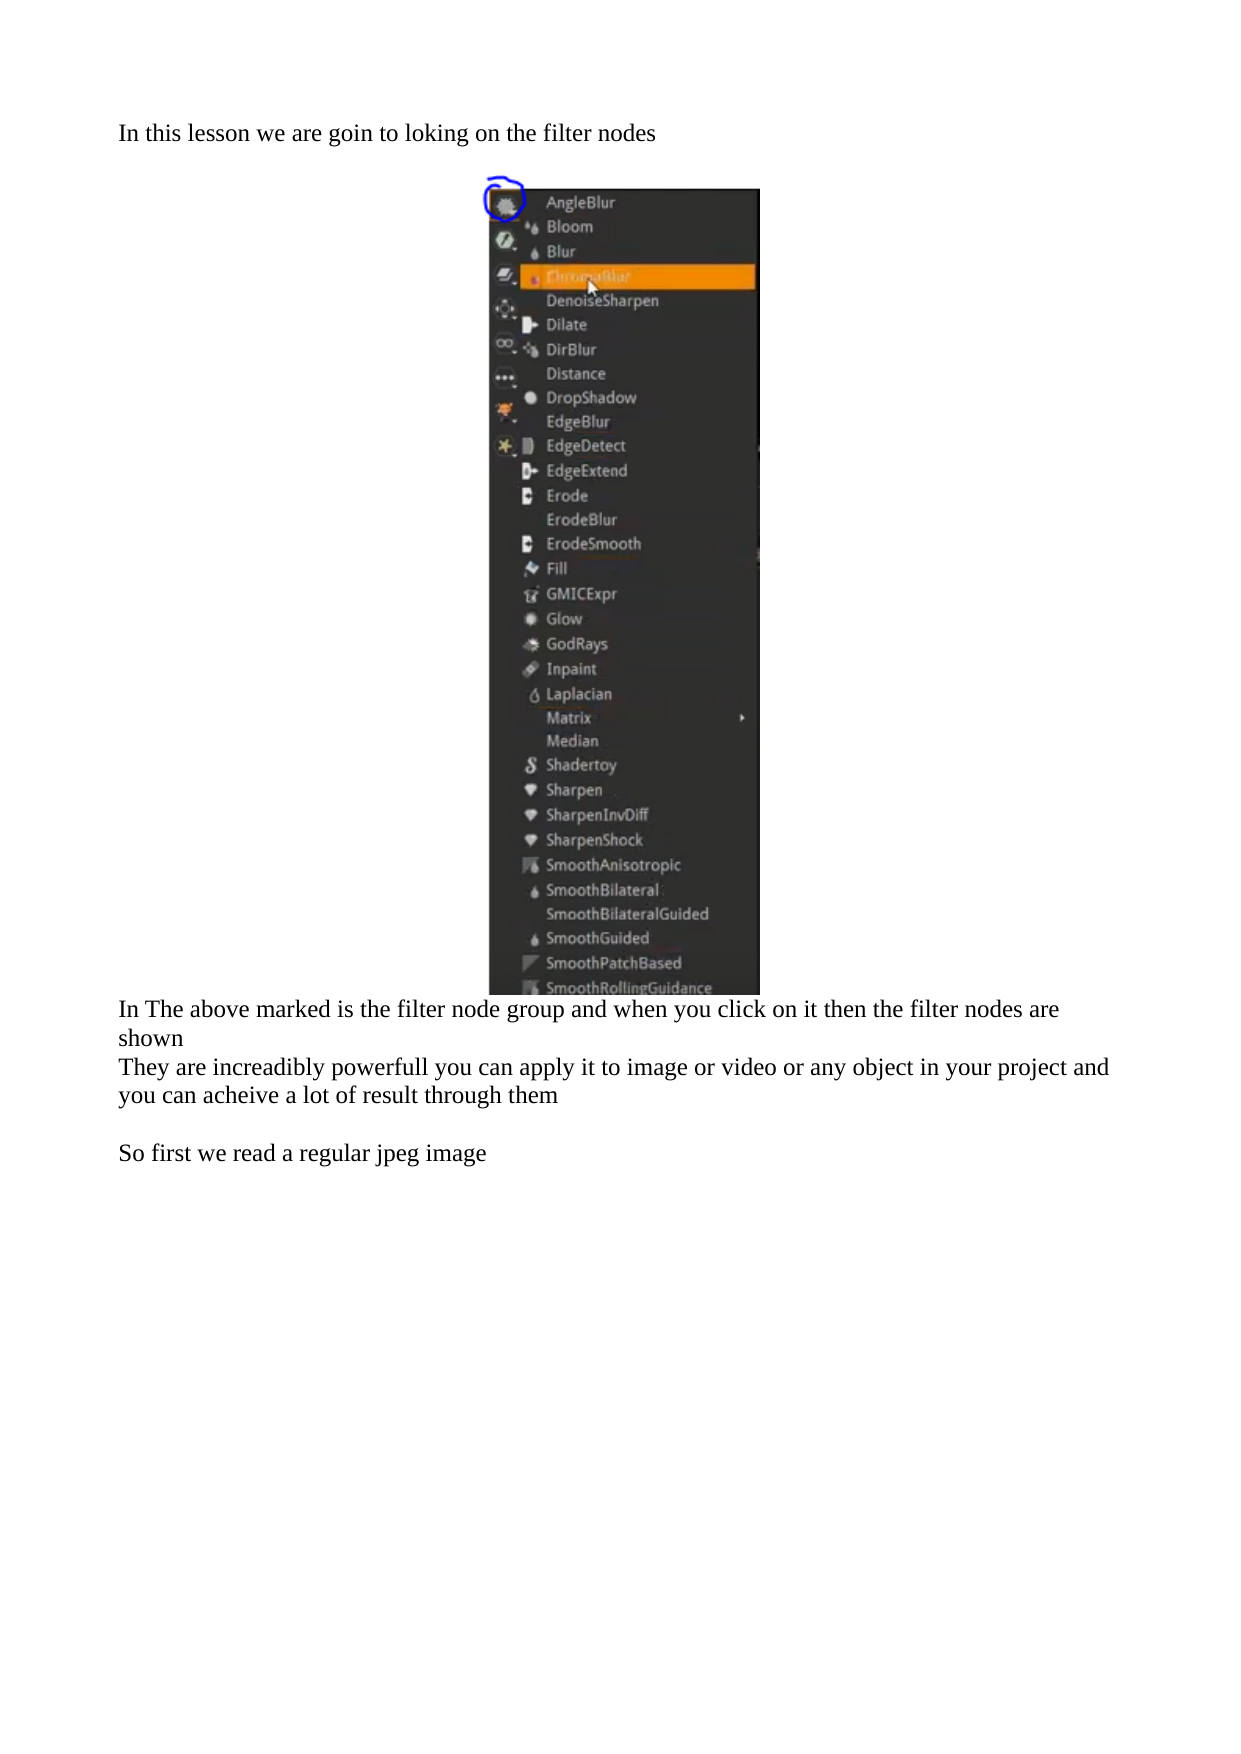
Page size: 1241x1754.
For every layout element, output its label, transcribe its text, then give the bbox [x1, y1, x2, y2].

text In this lesson we are goin to loking on the filter nodes [118, 118, 1122, 147]
text So first we read a regular jpeg image [118, 1138, 1122, 1167]
text They are increadibly powerfull you can apply it to image or video or any object in your project and you can acheive a lot of result through them [118, 1052, 1122, 1109]
picture [480, 175, 760, 995]
text In The above marked is the filter node group and when you click on it then the filter nodes are shown [118, 176, 1122, 1052]
